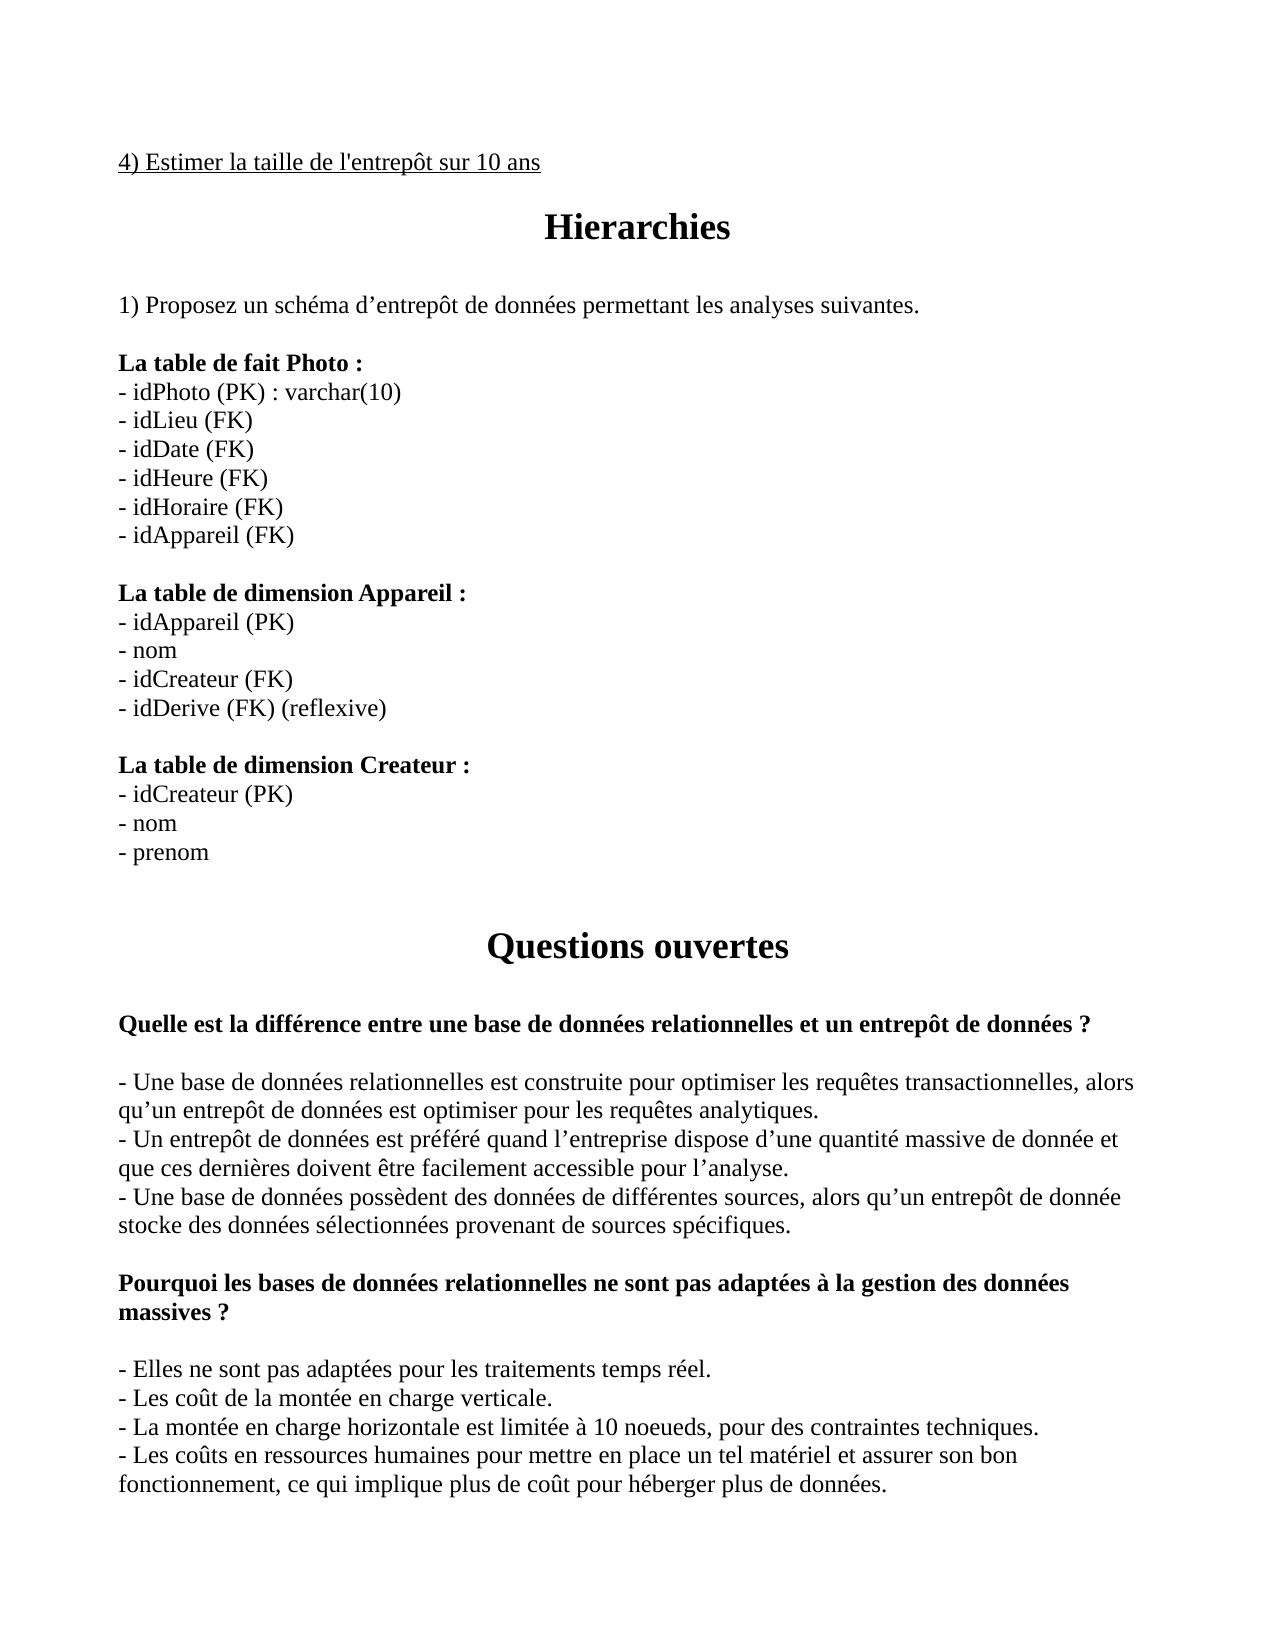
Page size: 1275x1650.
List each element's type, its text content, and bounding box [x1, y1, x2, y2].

text Hierarchies [118, 204, 1157, 247]
text - nom [118, 636, 1157, 664]
text La table de dimension Appareil : [118, 578, 1157, 607]
text 4) Estimer la taille de l'entrepôt sur 10 ans [118, 147, 1157, 176]
text - Elles ne sont pas adaptées pour les traitements temps réel. - Les coût de la montée en charge verticale. - La montée en charge horizontale est limitée à 10 noeueds, pour des contraintes techniques. [118, 1354, 1157, 1441]
text - idDate (FK) [118, 434, 1157, 463]
text - idPhoto (PK) : varchar(10) [118, 377, 1157, 406]
text Questions ouvertes [118, 923, 1157, 966]
text - idAppareil (FK) [118, 521, 1157, 549]
text - Les coûts en ressources humaines pour mettre en place un tel matériel et assurer son bon fonctionnement, ce qui implique plus de coût pour héberger plus de données. [118, 1441, 1157, 1498]
text - Une base de données relationnelles est construite pour optimiser les requêtes transactionnelles, alors qu’un entrepôt de données est optimiser pour les requêtes analytiques. [118, 1067, 1157, 1124]
text - idCreateur (PK) [118, 779, 1157, 808]
text - idCreateur (FK) [118, 664, 1157, 693]
text - idDerive (FK) (reflexive) [118, 693, 1157, 722]
text La table de fait Photo : [118, 348, 1157, 377]
text - prenom [118, 837, 1157, 866]
text - idAppareil (PK) [118, 607, 1157, 636]
text Pourquoi les bases de données relationnelles ne sont pas adaptées à la gestion des données massives ? [118, 1268, 1157, 1326]
text - idHoraire (FK) [118, 492, 1157, 521]
text 1) Proposez un schéma d’entrepôt de données permettant les analyses suivantes. [118, 291, 1157, 319]
text La table de dimension Createur : [118, 751, 1157, 779]
text - nom [118, 808, 1157, 837]
text - idHeure (FK) [118, 463, 1157, 492]
text - idLieu (FK) [118, 406, 1157, 434]
text Quelle est la différence entre une base de données relationnelles et un entrepôt de données ? [118, 1009, 1157, 1038]
text - Une base de données possèdent des données de différentes sources, alors qu’un entrepôt de donnée stocke des données sélectionnées provenant de sources spécifiques. [118, 1182, 1157, 1239]
text - Un entrepôt de données est préféré quand l’entreprise dispose d’une quantité massive de donnée et que ces dernières doivent être facilement accessible pour l’analyse. [118, 1124, 1157, 1182]
